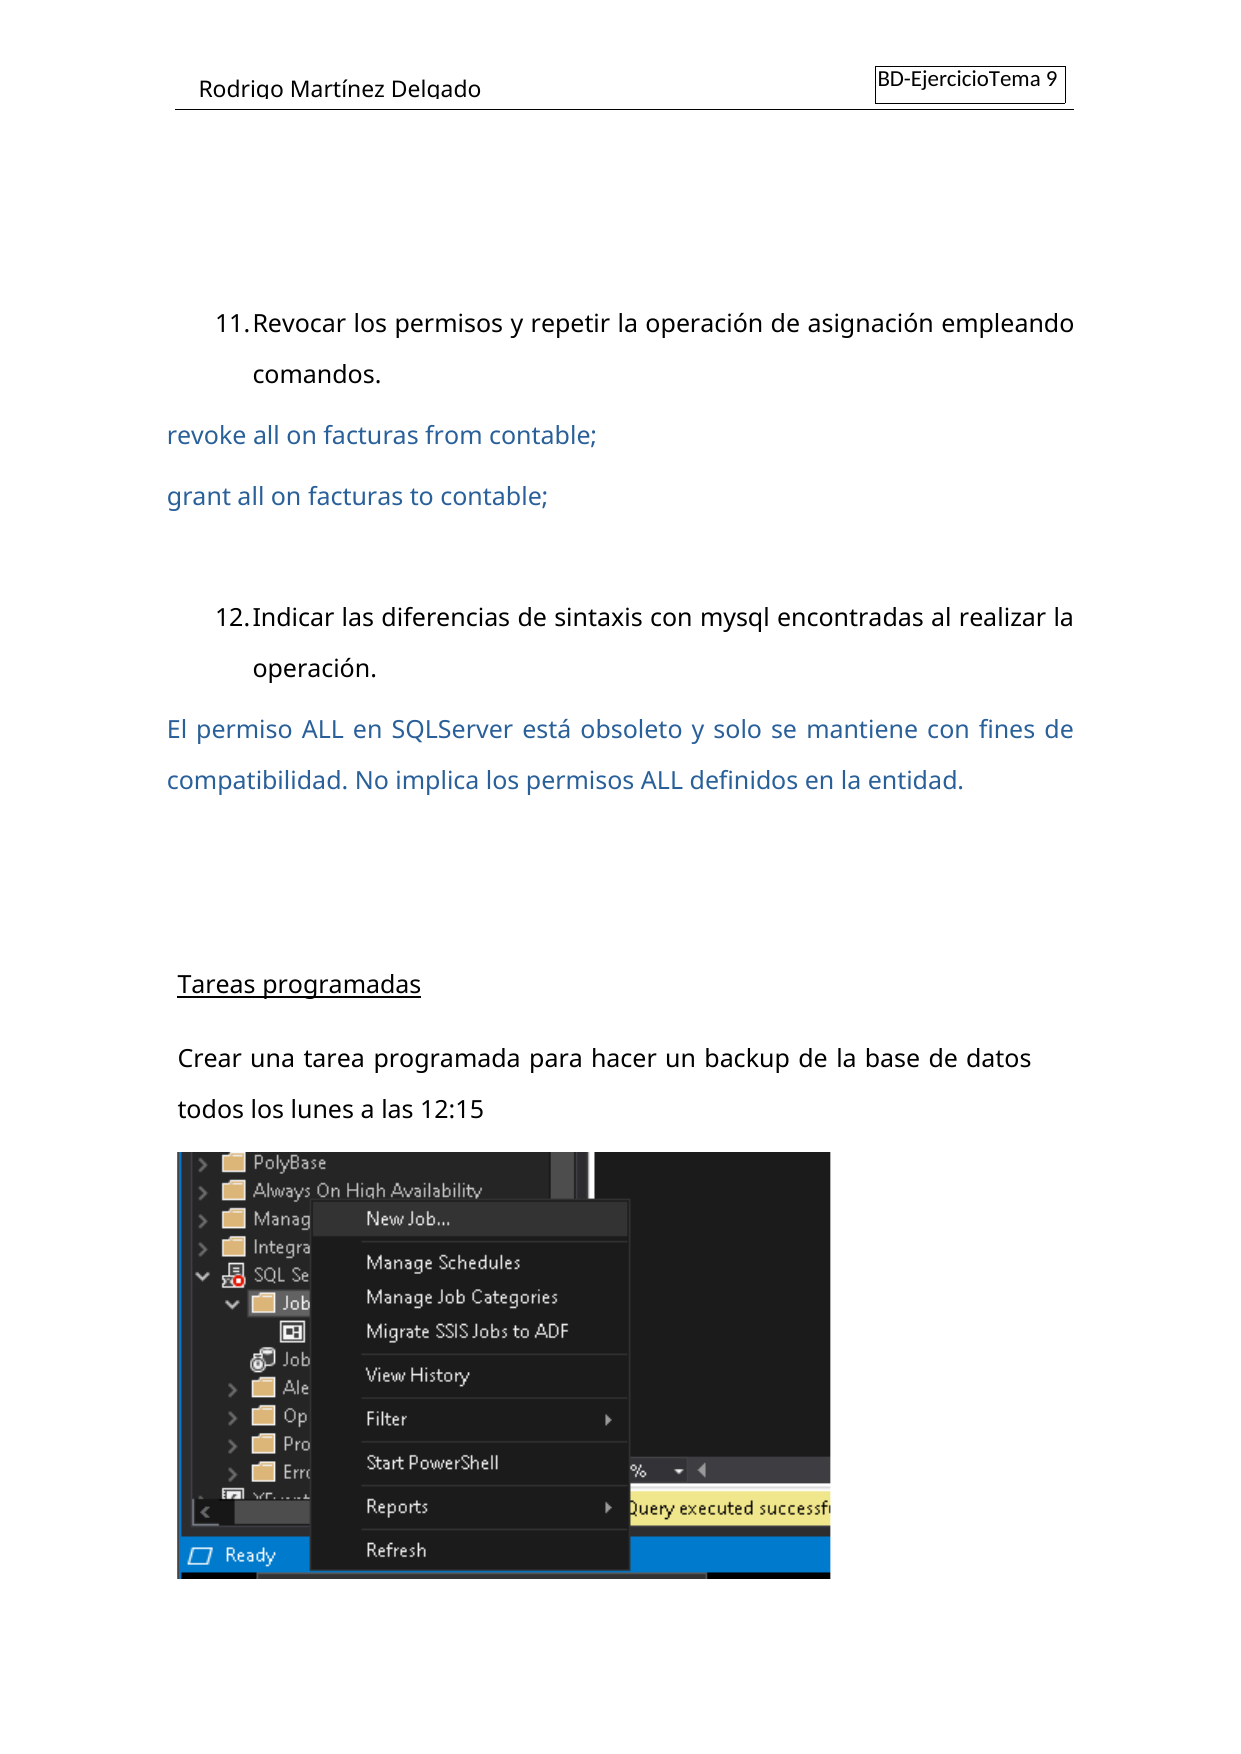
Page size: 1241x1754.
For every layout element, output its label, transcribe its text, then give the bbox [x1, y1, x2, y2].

picture [177, 1152, 831, 1579]
text Tareas programadas [177, 967, 1076, 1001]
list Revocar los permisos y repetir la operación de asignación empleando comandos. [215, 306, 1076, 391]
text El permiso ALL en SQLServer está obsoleto y solo se mantiene con fines de compatibilidad. No implica los permisos ALL definidos en la entidad. [167, 712, 1076, 797]
list Indicar las diferencias de sintaxis con mysql encontradas al realizar la operación. [215, 600, 1076, 685]
text revoke all on facturas from contable; [167, 418, 1076, 452]
text Crear una tarea programada para hacer un backup de la base de datos todos los lunes a las 12:15 [177, 1041, 1076, 1126]
text grant all on facturas to contable; [167, 478, 1076, 513]
